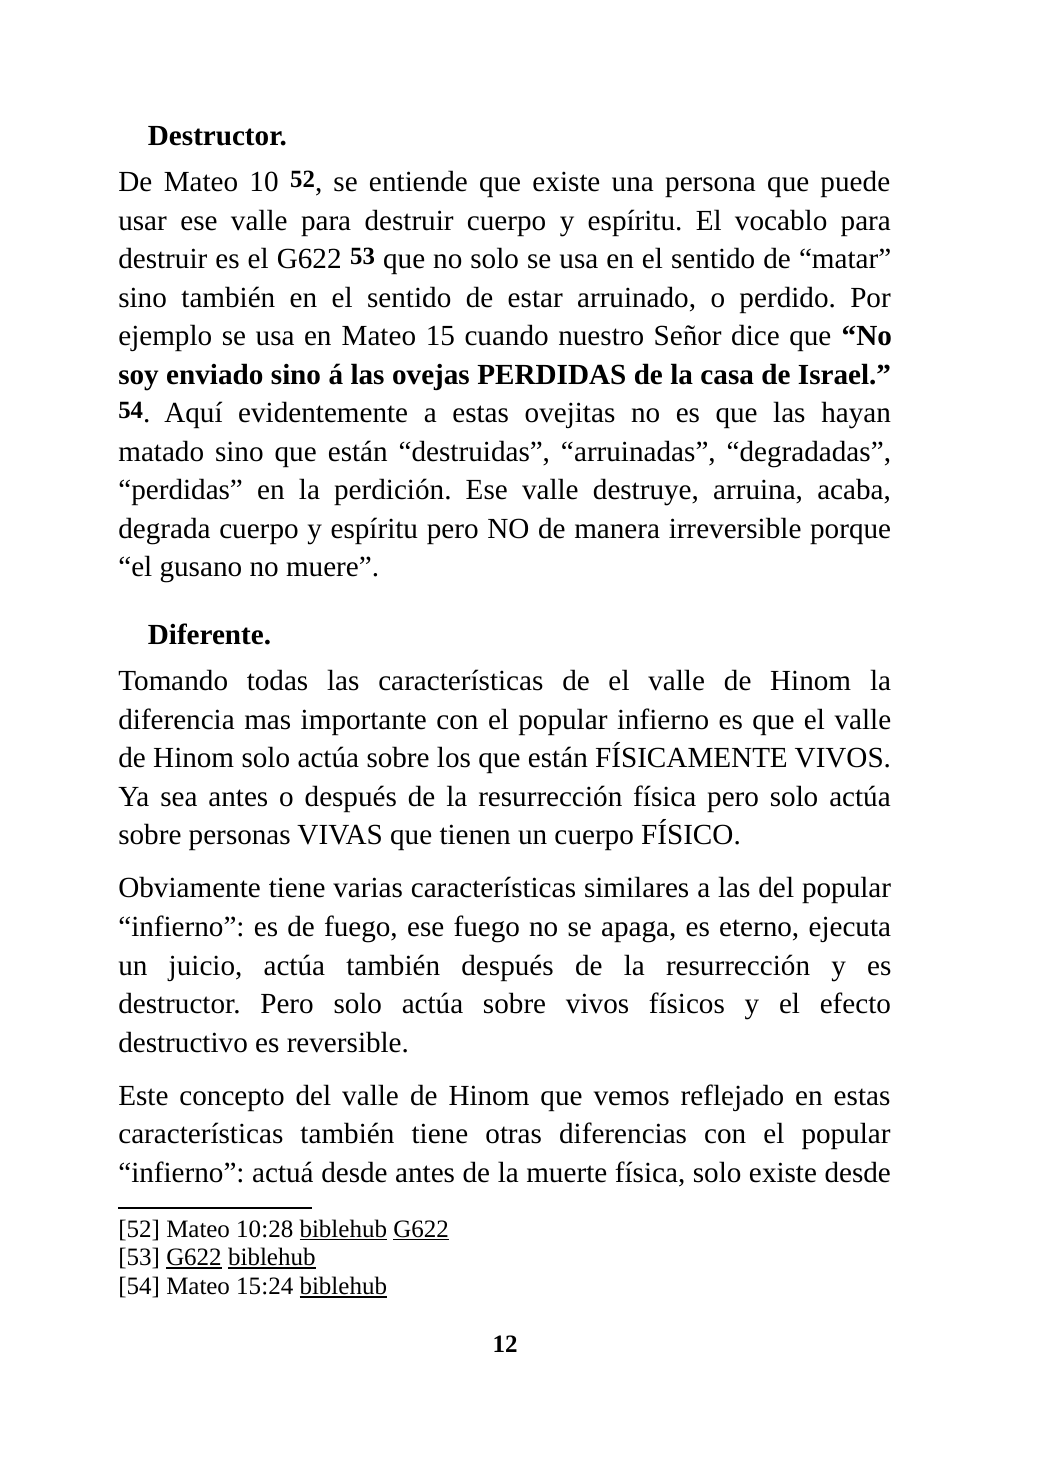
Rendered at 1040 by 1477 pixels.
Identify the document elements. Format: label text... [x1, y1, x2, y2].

text Tomando todas las características de el valle de Hinom la diferencia mas importante con el popular infierno es que el valle de Hinom solo actúa sobre los que están FÍSICAMENTE VIVOS. Ya sea antes o después de la resurrección física pero solo actúa sobre personas VIVAS que tienen un cuerpo FÍSICO. [118, 663, 892, 851]
text Obviamente tiene varias características similares a las del popular “infierno”: es de fuego, ese fuego no se apaga, es eterno, ejecuta un juicio, actúa también después de la resurrección y es destructor. Pero solo actúa sobre vivos físicos y el efecto destructivo es reversible. [118, 871, 892, 1058]
text G622 biblehub [118, 1242, 892, 1271]
subtitle Destructor. [148, 118, 892, 152]
text Mateo 15:24 biblehub [118, 1271, 892, 1300]
subtitle Diferente. [148, 617, 892, 651]
text Este concepto del valle de Hinom que vemos reflejado en estas características también tiene otras diferencias con el popular “infierno”: actuá desde antes de la muerte física, solo existe desde [118, 1078, 892, 1188]
text De Mateo 10 , se entiende que existe una persona que puede usar ese valle para destruir cuerpo y espíritu. El vocablo para destruir es el G622 que no solo se usa en el sentido de “matar” sino también en el sentido de estar arruinado, o perdido. Por ejemplo se usa en Mateo 15 cuando nuestro Señor dice que “No soy enviado sino á las ovejas PERDIDAS de la casa de Israel.” . Aquí evidentemente a estas ovejitas no es que las hayan matado sino que están “destruidas”, “arruinadas”, “degradadas”, “perdidas” en la perdición. Ese valle destruye, arruina, acaba, degrada cuerpo y espíritu pero NO de manera irreversible porque “el gusano no muere”. [118, 164, 892, 583]
text Mateo 10:28 biblehub G622 [118, 1214, 892, 1242]
